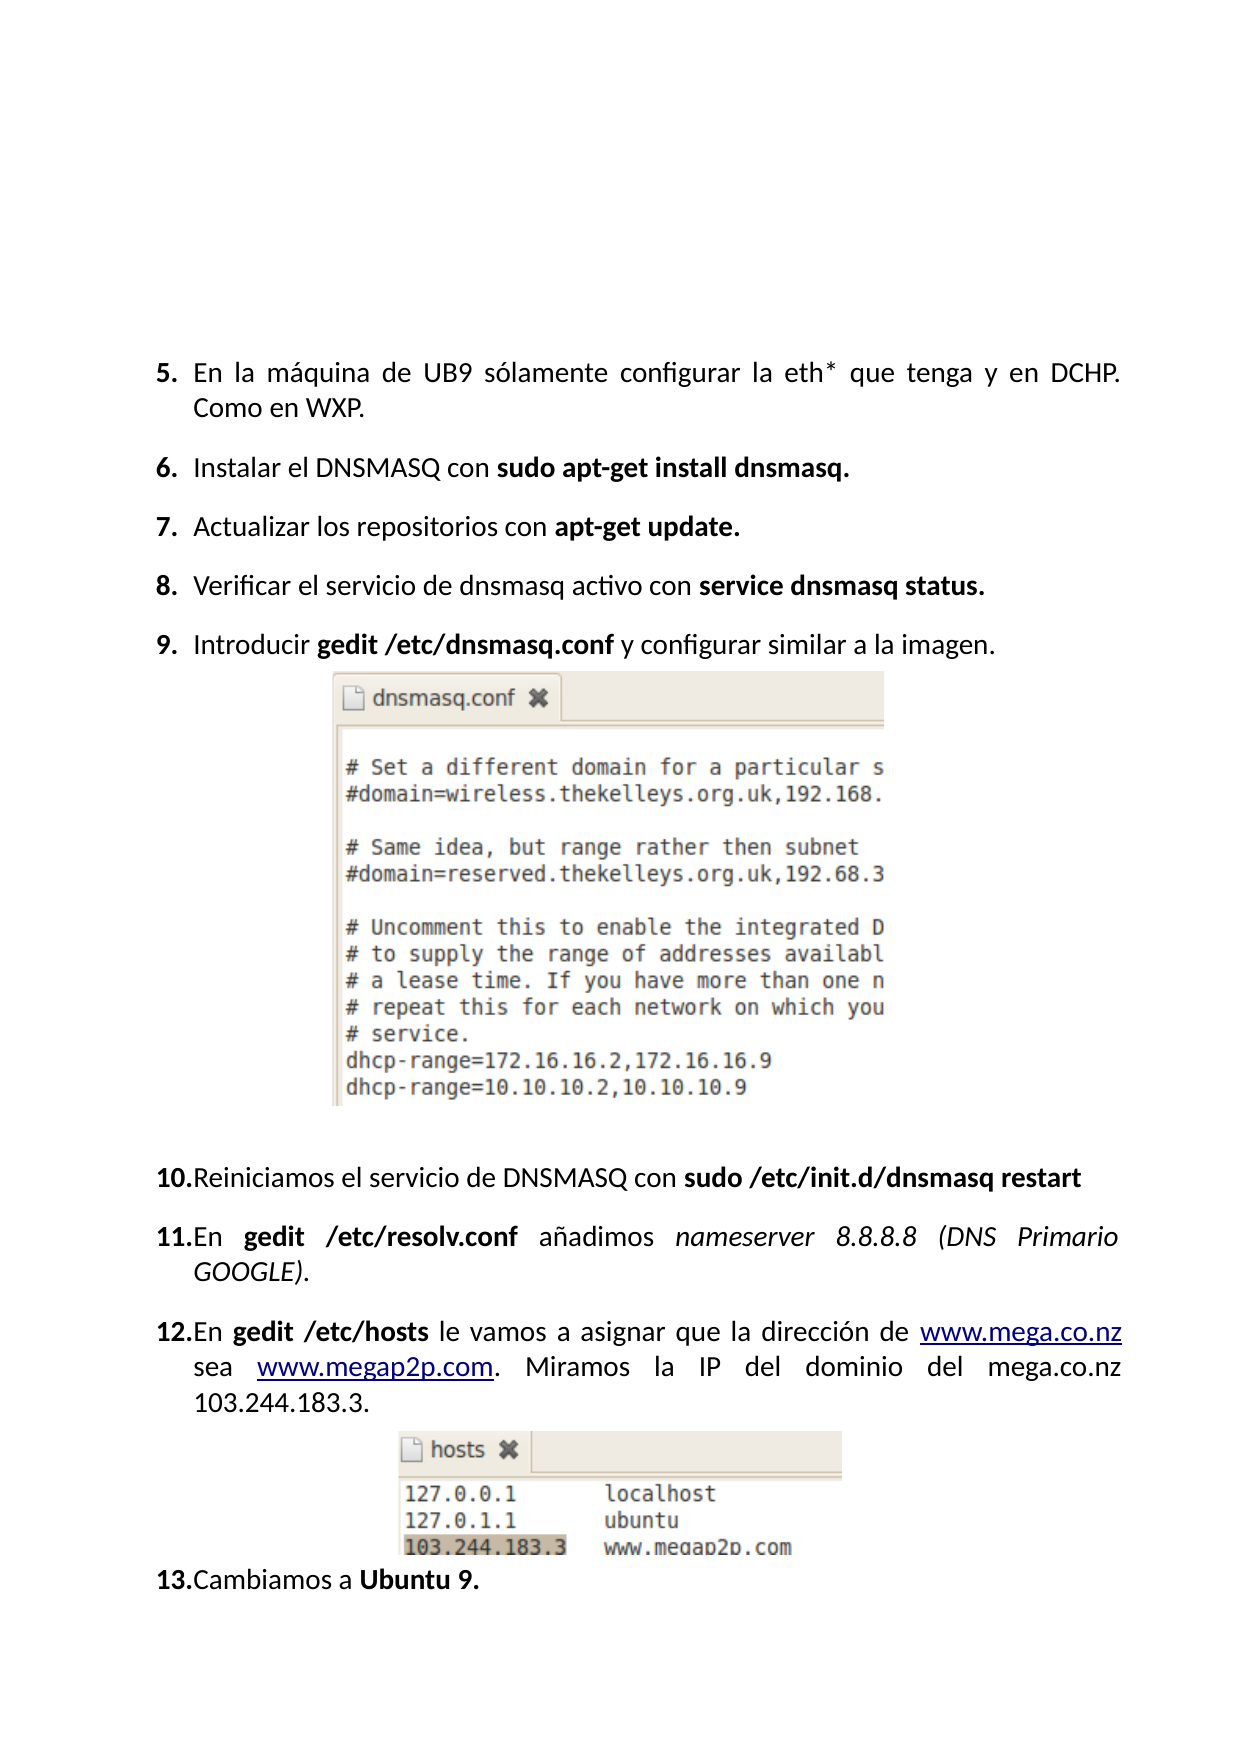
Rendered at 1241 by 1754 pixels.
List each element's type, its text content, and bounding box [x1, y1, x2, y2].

list Cambiamos a Ubuntu 9. [156, 1561, 1122, 1597]
list Reiniciamos el servicio de DNSMASQ con sudo /etc/init.d/dnsmasq restart [156, 1159, 1122, 1194]
list En la máquina de UB9 sólamente configurar la eth* que tenga y en DCHP. Como en WXP. [156, 354, 1122, 425]
picture [332, 671, 885, 1106]
list En gedit /etc/hosts le vamos a asignar que la dirección de www.mega.co.nz sea www.megap2p.com. Miramos la IP del dominio del mega.co.nz 103.244.183.3. [156, 1313, 1122, 1419]
list Verificar el servicio de dnsmasq activo con service dnsmasq status. [156, 567, 1122, 603]
list Instalar el DNSMASQ con sudo apt-get install dnsmasq. [156, 449, 1122, 484]
picture [398, 1431, 842, 1555]
list Introducir gedit /etc/dnsmasq.conf y configurar similar a la imagen. [156, 626, 1122, 662]
list Actualizar los repositorios con apt-get update. [156, 508, 1122, 543]
list En gedit /etc/resolv.conf añadimos nameserver 8.8.8.8 (DNS Primario GOOGLE). [156, 1218, 1122, 1289]
